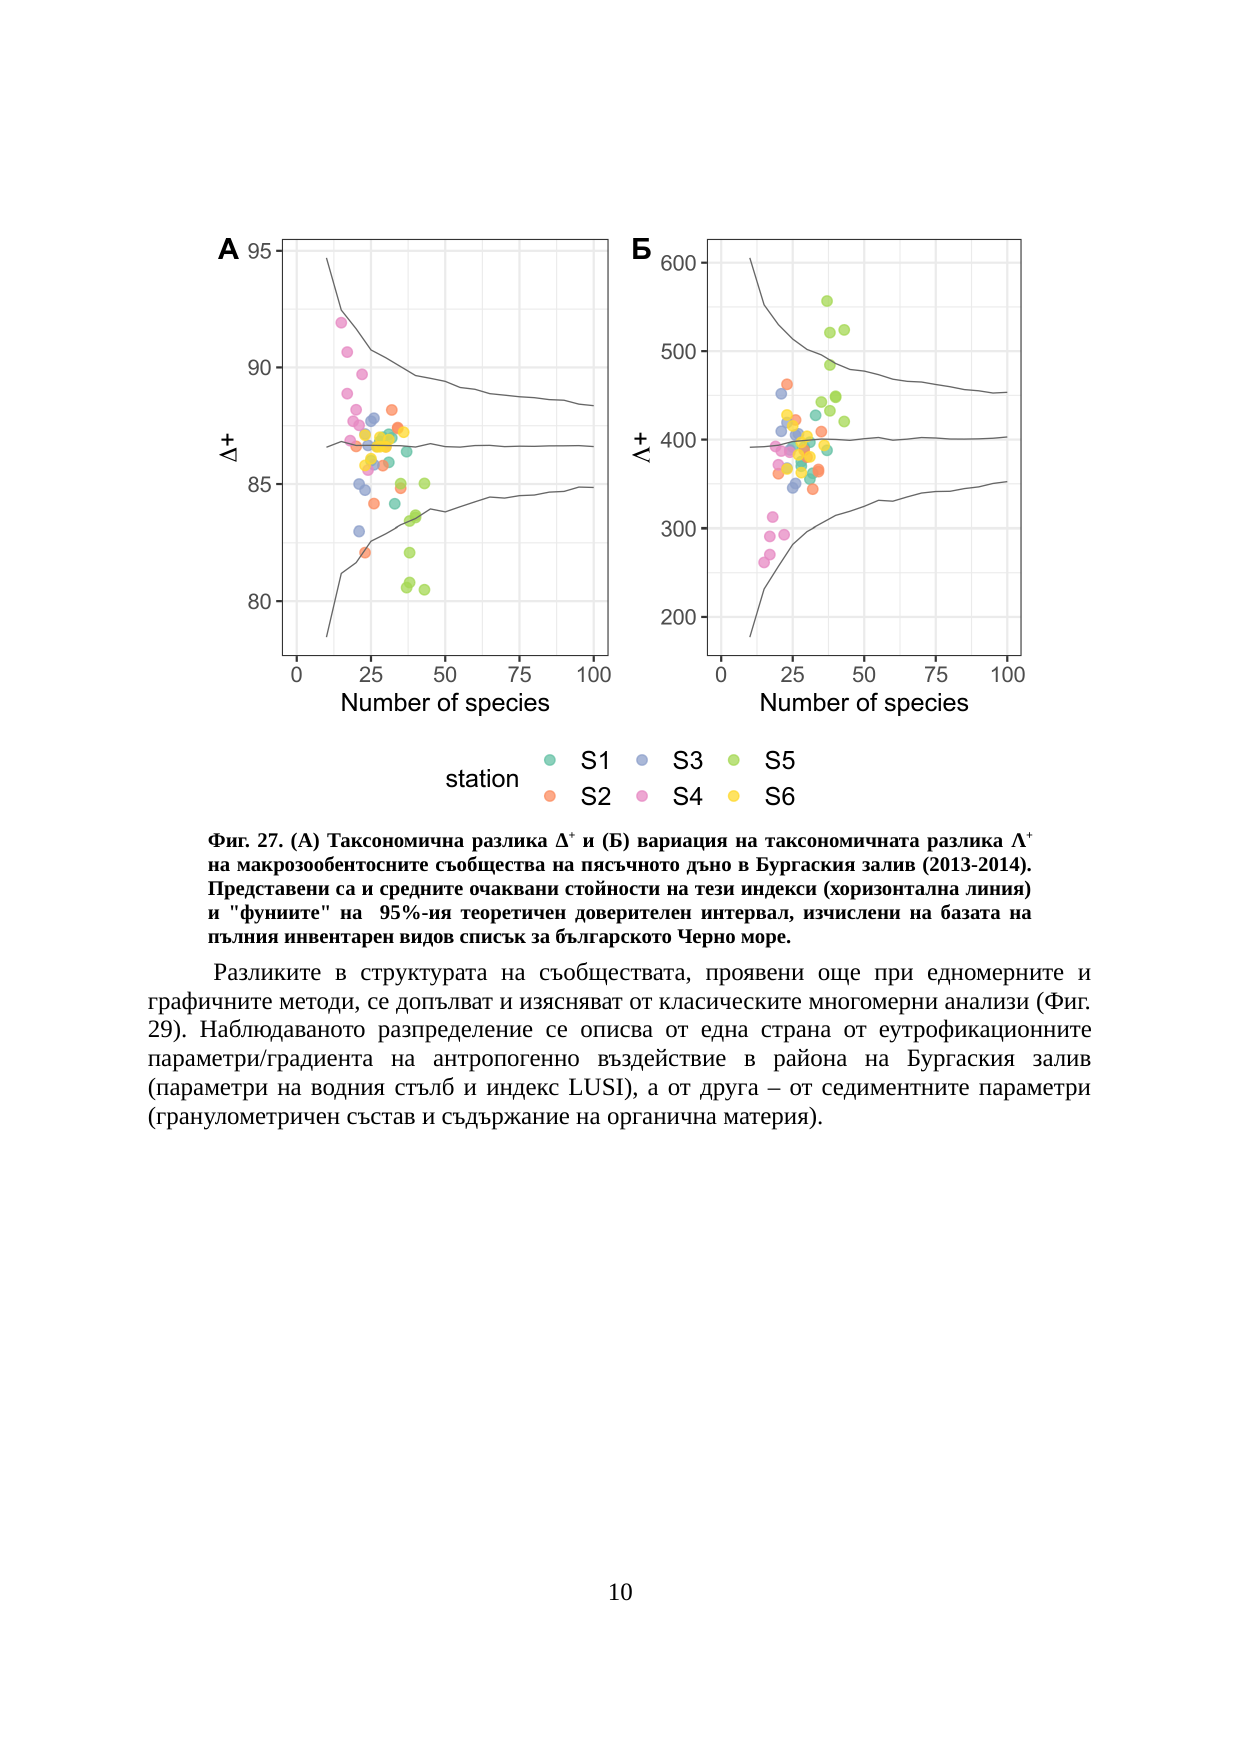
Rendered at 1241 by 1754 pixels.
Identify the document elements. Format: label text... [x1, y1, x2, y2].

text Фиг. 27. (А) Таксономична разлика Δ+ и (Б) вариация на таксономичната разлика Λ+ на макрозообентосните съобщества на пясъчното дъно в Бургаския залив (2013-2014). Представени са и средните очаквани стойности на тези индекси (хоризонтална линия) и "фуниите" на 95%-ия теоретичен доверителен интервал, изчислени на базата на пълния инвентарен видов списък за българското Черно море. [208, 828, 1033, 948]
picture [207, 227, 1033, 828]
text Разликите в структурата на съобществата, проявени още при едномерните и графичните методи, се допълват и изясняват от класическите многомерни анализи (Фиг. 29). Наблюдаваното разпределение се описва от една страна от еутрофикационните параметри/градиента на антропогенно въздействие в района на Бургаския залив (параметри на водния стълб и индекс LUSI), а от друга – от седиментните параметри (гранулометричен състав и съдържание на органична материя). [148, 957, 1093, 1129]
